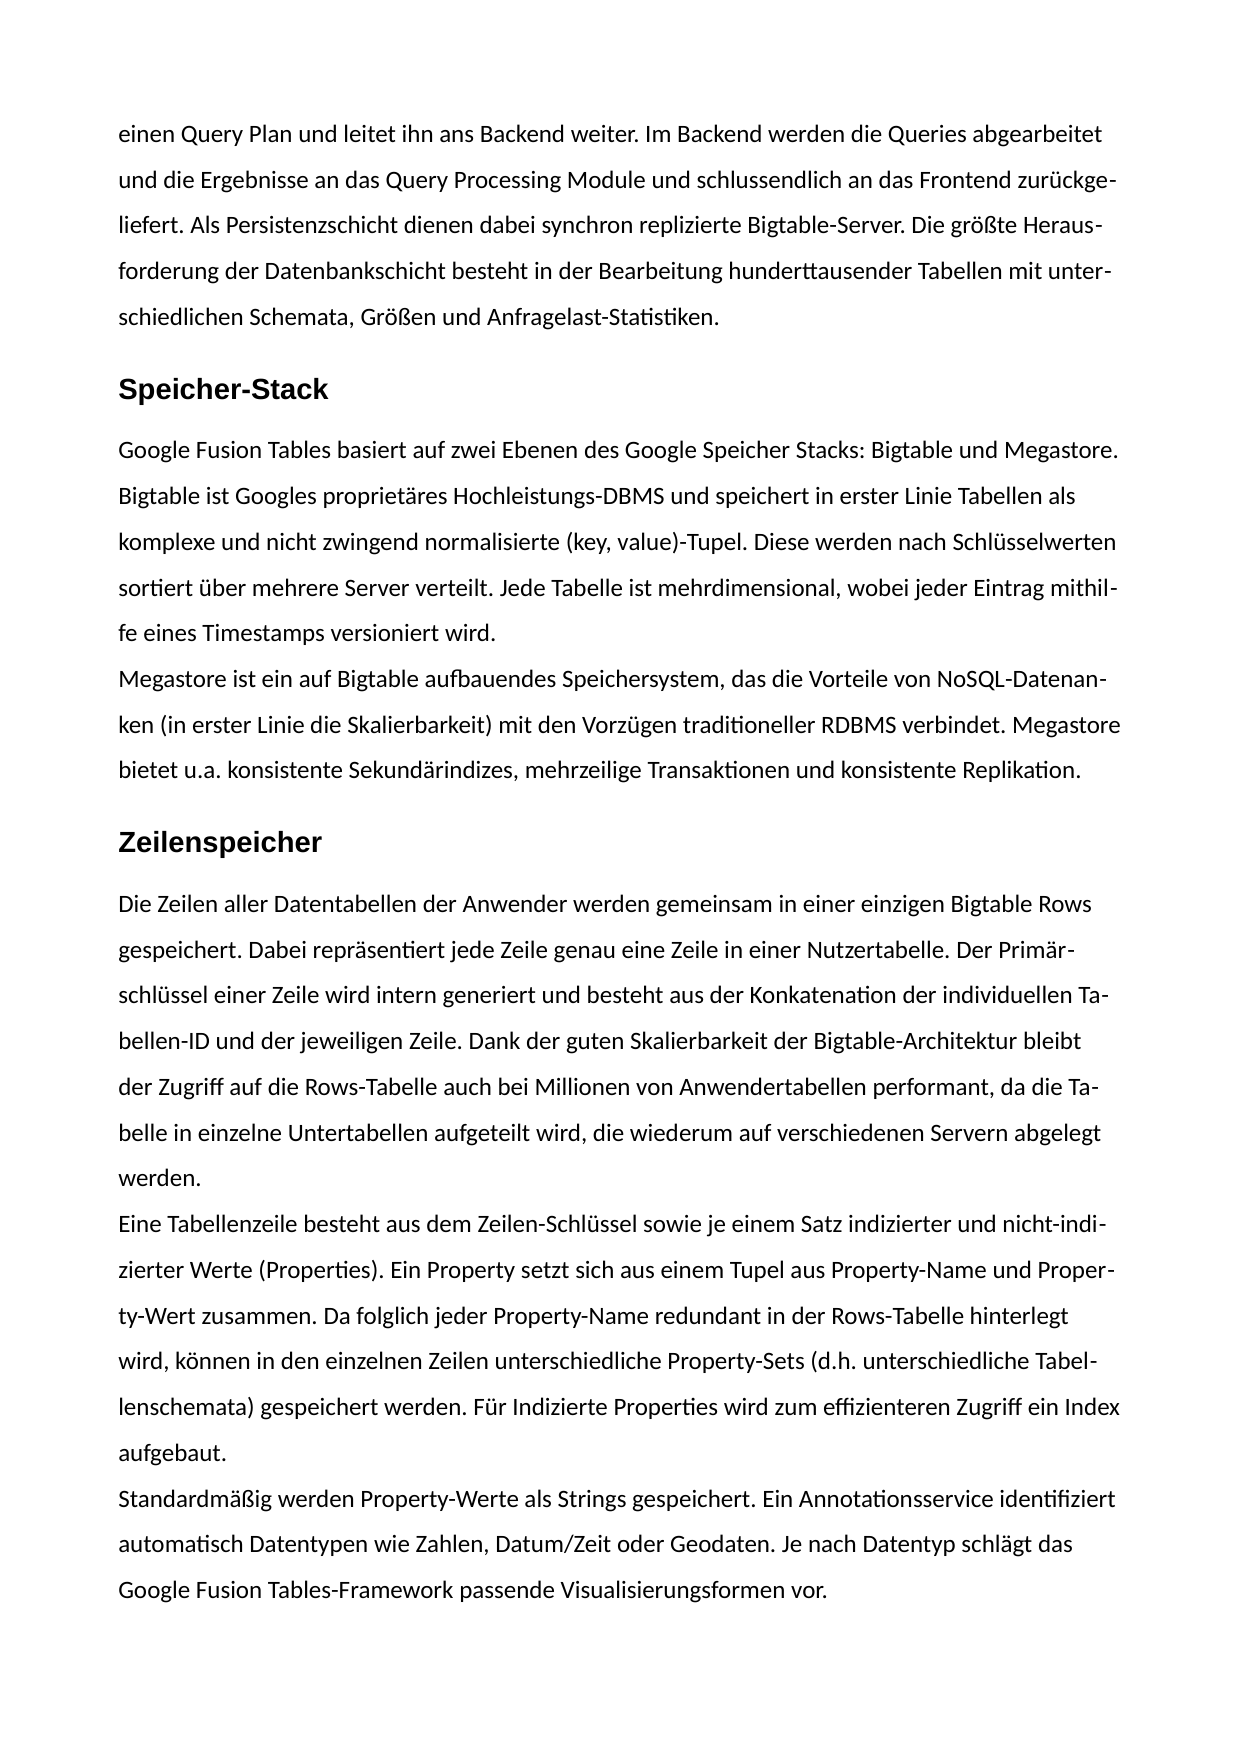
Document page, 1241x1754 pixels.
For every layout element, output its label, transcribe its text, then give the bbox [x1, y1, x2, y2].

text einen Query Plan und leitet ihn ans Backend weiter. Im Backend werden die Queries abgearbeitet und die Ergebnisse an das Query Processing Module und schlussendlich an das Frontend zurückge­liefert. Als Persistenzschicht dienen dabei synchron replizierte Bigtable-Server. Die größte Heraus­forderung der Datenbankschicht besteht in der Bearbeitung hunderttausender Tabellen mit unter­schiedlichen Schemata, Größen und Anfragelast-Statistiken. [118, 118, 1122, 332]
text Bigtable ist Googles proprietäres Hochleistungs-DBMS und speichert in erster Linie Tabellen als komplexe und nicht zwingend normalisierte (key, value)-Tupel. Diese werden nach Schlüsselwerten sortiert über mehrere Server verteilt. Jede Tabelle ist mehrdimensional, wobei jeder Eintrag mithil­fe eines Timestamps versioniert wird. [118, 480, 1122, 648]
text Standardmäßig werden Property-Werte als Strings gespeichert. Ein Annotationsservice identifiziert automatisch Datentypen wie Zahlen, Datum/Zeit oder Geodaten. Je nach Datentyp schlägt das Google Fusion Tables-Framework passende Visualisierungsformen vor. [118, 1483, 1122, 1605]
text Megastore ist ein auf Bigtable aufbauendes Speichersystem, das die Vorteile von NoSQL-Datenan­ken (in erster Linie die Skalierbarkeit) mit den Vorzügen traditioneller RDBMS verbindet. Megastore bietet u.a. konsistente Sekundärindizes, mehrzeilige Transaktionen und konsistente Replikation. [118, 663, 1122, 785]
text Eine Tabellenzeile besteht aus dem Zeilen-Schlüssel sowie je einem Satz indizierter und nicht-indi­zierter Werte (Properties). Ein Property setzt sich aus einem Tupel aus Property-Name und Proper­ty-Wert zusammen. Da folglich jeder Property-Name redundant in der Rows-Tabelle hinterlegt wird, können in den einzelnen Zeilen unterschiedliche Property-Sets (d.h. unterschiedliche Tabel­lenschemata) gespeichert werden. Für Indizierte Properties wird zum effizienteren Zugriff ein Index aufgebaut. [118, 1208, 1122, 1467]
subtitle Zeilenspeicher [118, 825, 1122, 859]
text Die Zeilen aller Datentabellen der Anwender werden gemeinsam in einer einzigen Bigtable Rows gespeichert. Dabei repräsentiert jede Zeile genau eine Zeile in einer Nutzertabelle. Der Primär­schlüssel einer Zeile wird intern generiert und besteht aus der Konkatenation der individuellen Ta­bellen-ID und der jeweiligen Zeile. Dank der guten Skalierbarkeit der Bigtable-Architektur bleibt der Zugriff auf die Rows-Tabelle auch bei Millionen von Anwendertabellen performant, da die Ta­belle in einzelne Untertabellen aufgeteilt wird, die wiederum auf verschiedenen Servern abgelegt werden. [118, 888, 1122, 1193]
subtitle Speicher-Stack [118, 372, 1122, 405]
text Google Fusion Tables basiert auf zwei Ebenen des Google Speicher Stacks: Bigtable und Megastore. [118, 434, 1122, 465]
